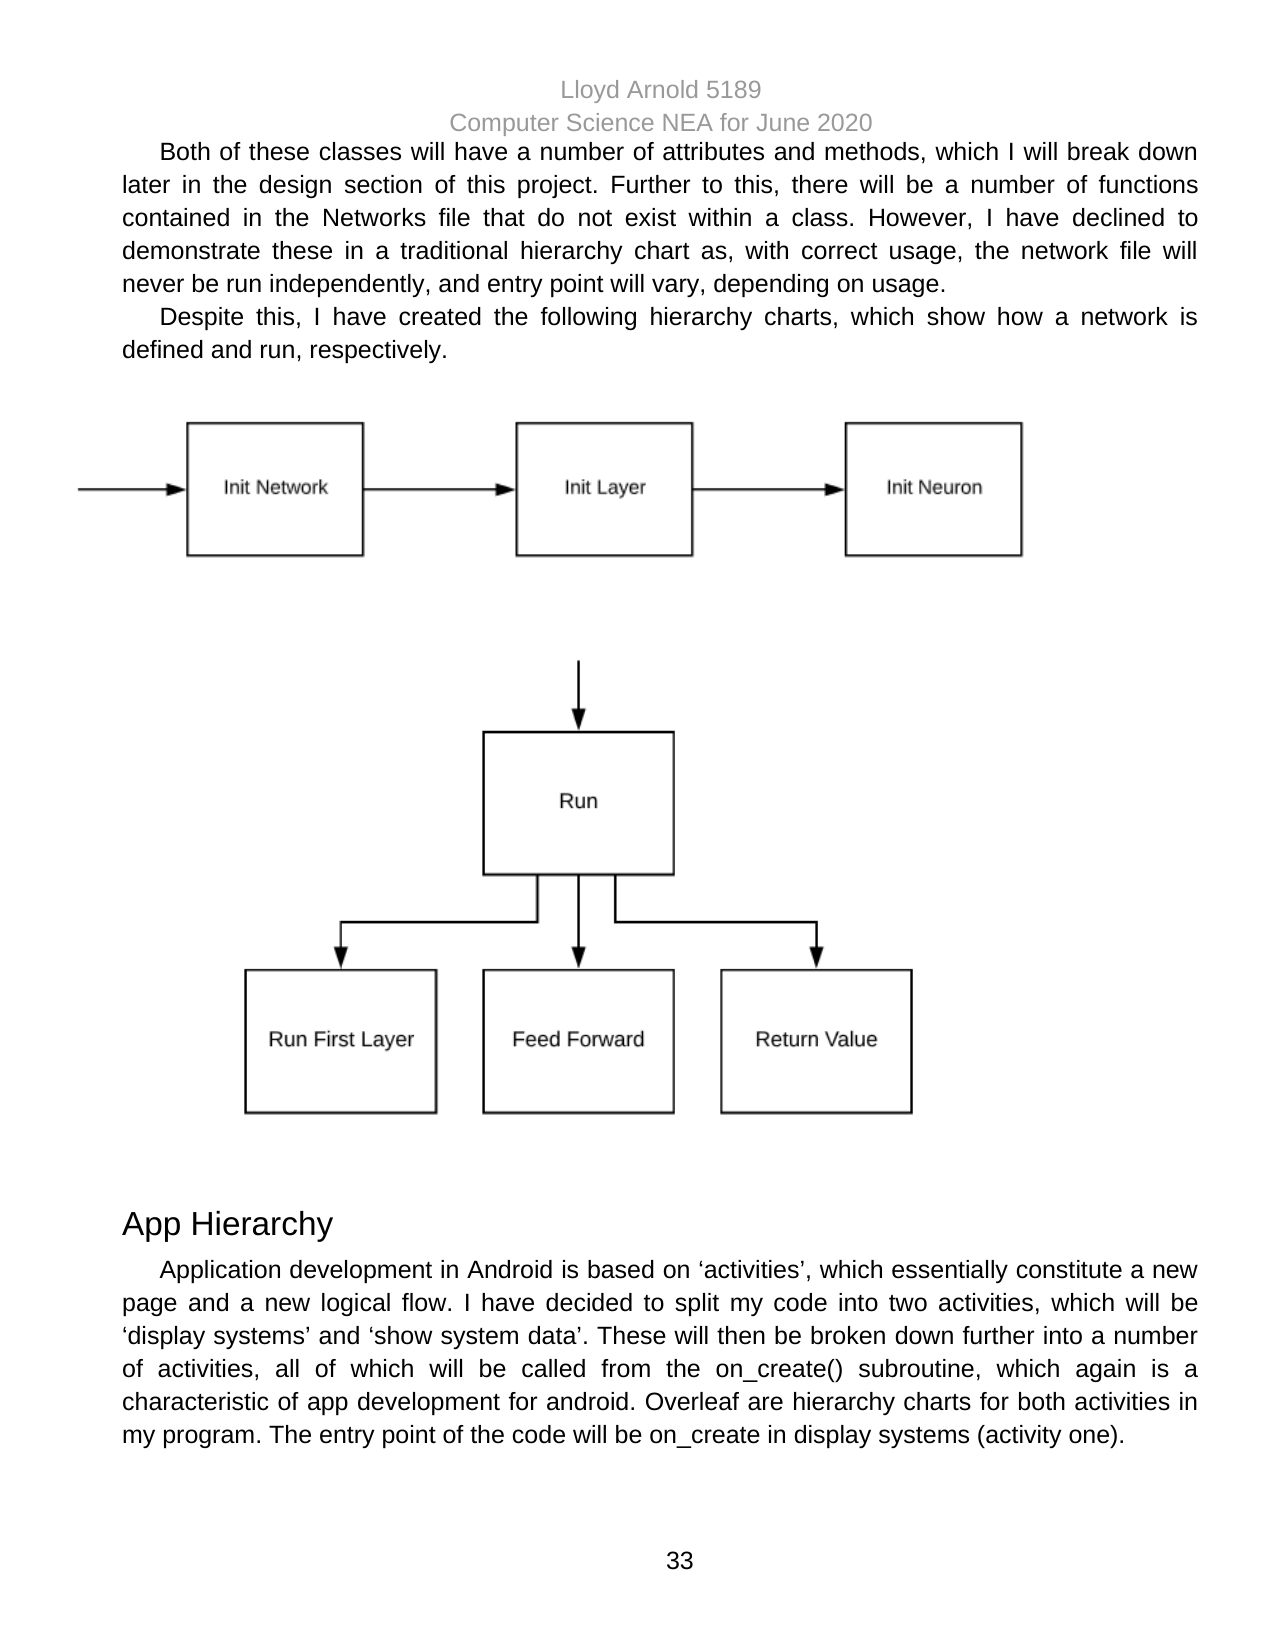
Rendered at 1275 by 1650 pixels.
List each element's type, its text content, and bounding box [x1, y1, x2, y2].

picture [228, 660, 937, 1144]
text Despite this, I have created the following hierarchy charts, which show how a network is defined and run, respectively. [122, 302, 1200, 364]
picture [68, 387, 1044, 584]
subtitle App Hierarchy [122, 681, 1200, 1242]
text Application development in Android is based on ‘activities’, which essentially constitute a new page and a new logical flow. I have decided to split my code into two activities, which will be ‘display systems’ and ‘show system data’. These will then be broken down further into a number of activities, all of which will be called from the on_create() subroutine, which again is a characteristic of app development for android. Overleaf are hierarchy charts for both activities in my program. The entry point of the code will be on_create in display systems (activity one). [122, 1255, 1200, 1449]
text Both of these classes will have a number of attributes and methods, which I will break down later in the design section of this project. Further to this, there will be a number of functions contained in the Networks file that do not exist within a class. However, I have declined to demonstrate these in a traditional hierarchy chart as, with correct usage, the network file will never be run independently, and entry point will vary, depending on usage. [122, 137, 1200, 298]
